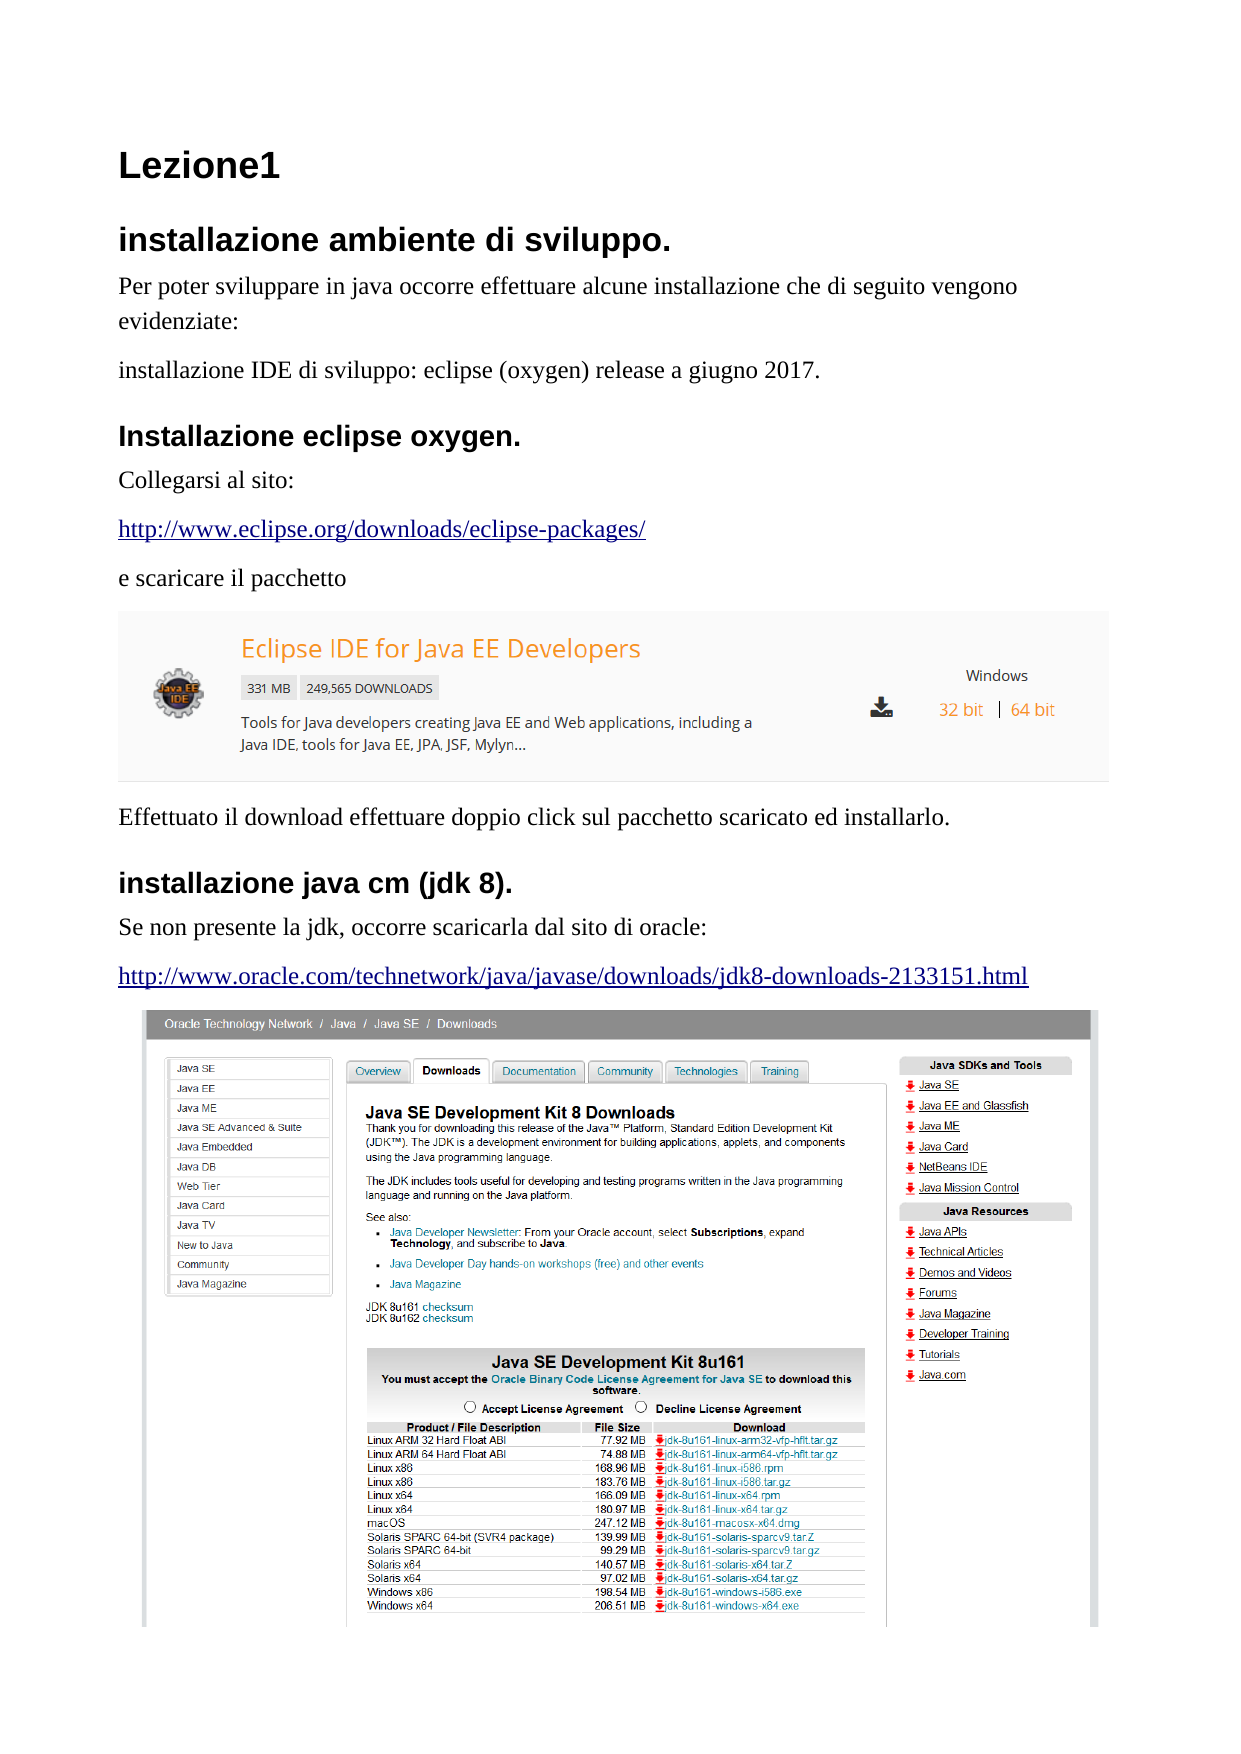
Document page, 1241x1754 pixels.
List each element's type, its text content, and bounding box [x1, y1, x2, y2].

subtitle installazione java cm (jdk 8). [118, 866, 1122, 899]
picture [141, 1010, 1099, 1627]
subtitle installazione ambiente di sviluppo. [118, 220, 1122, 259]
picture [118, 611, 1123, 797]
text Se non presente la jdk, occorre scaricarla dal sito di oracle: [118, 912, 1122, 941]
text Effettuato il download effettuare doppio click sul pacchetto scaricato ed installarlo. [118, 797, 1122, 831]
text Collegarsi al sito: [118, 465, 1122, 493]
text e scaricare il pacchetto [118, 563, 1122, 592]
subtitle Installazione eclipse oxygen. [118, 418, 1122, 452]
text installazione IDE di sviluppo: eclipse (oxygen) release a giugno 2017. [118, 355, 1122, 383]
text http://www.eclipse.org/downloads/eclipse-packages/ [118, 514, 1122, 542]
text Per poter sviluppare in java occorre effettuare alcune installazione che di seguito vengono evidenziate: [118, 271, 1122, 334]
subtitle Lezione1 [118, 143, 1122, 187]
text http://www.oracle.com/technetwork/java/javase/downloads/jdk8-downloads-2133151.html [118, 961, 1122, 990]
